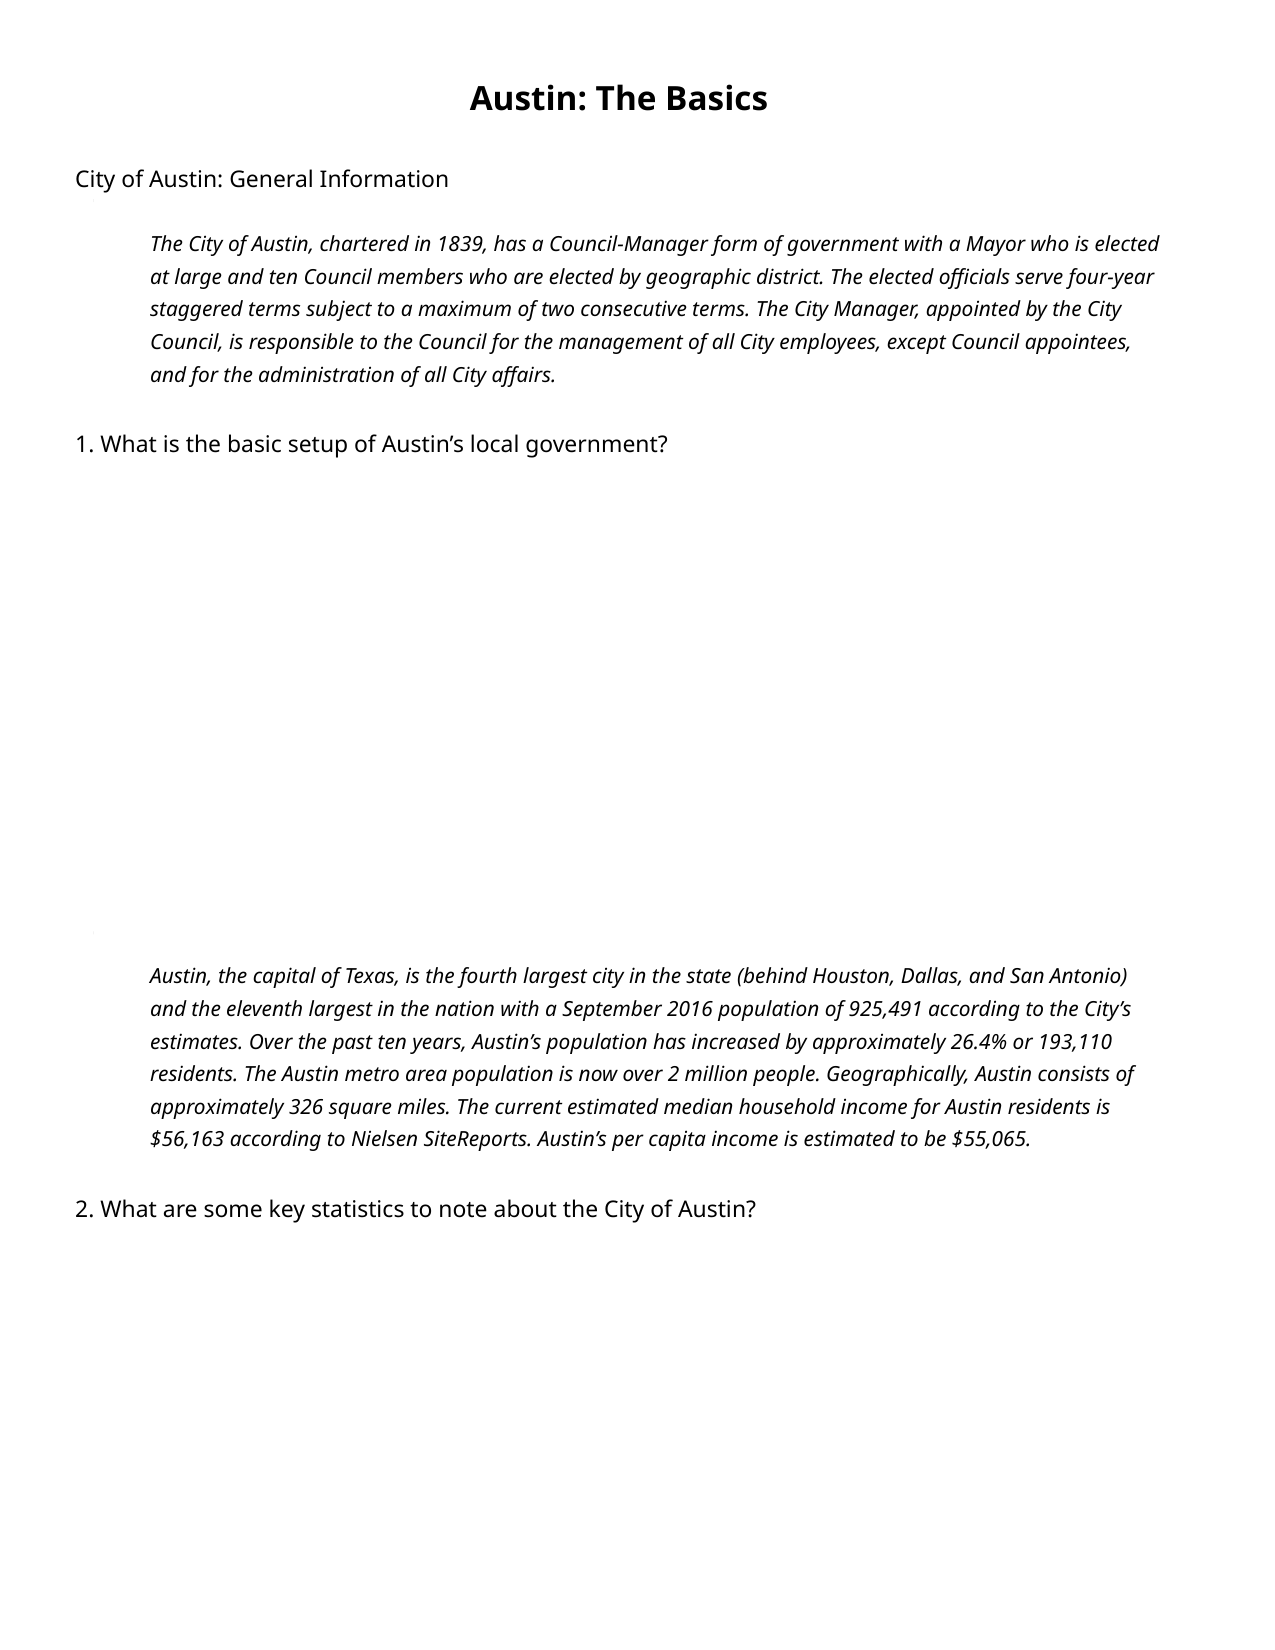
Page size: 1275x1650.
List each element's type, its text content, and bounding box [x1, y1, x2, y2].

text 2. What are some key statistics to note about the City of Austin? [75, 1193, 1162, 1224]
text The City of Austin, chartered in 1839, has a Council-Manager form of government with a Mayor who is elected at large and ten Council members who are elected by geographic district. The elected officials serve four-year staggered terms subject to a maximum of two consecutive terms. The City Manager, appointed by the City Council, is responsible to the Council for the management of all City employees, except Council appointees, and for the administration of all City affairs. [150, 229, 1162, 388]
text Austin, the capital of Texas, is the fourth largest city in the state (behind Houston, Dallas, and San Antonio) and the eleventh largest in the nation with a September 2016 population of 925,491 according to the City’s estimates. Over the past ten years, Austin’s population has increased by approximately 26.4% or 193,110 residents. The Austin metro area population is now over 2 million people. Geographically, Austin consists of approximately 326 square miles. The current estimated median household income for Austin residents is $56,163 according to Nielsen SiteReports. Austin’s per capita income is estimated to be $55,065. [150, 962, 1162, 1153]
text City of Austin: General Information [75, 163, 1162, 194]
text 1. What is the basic setup of Austin’s local government? [75, 428, 1162, 459]
text Austin: The Basics [75, 75, 1162, 120]
